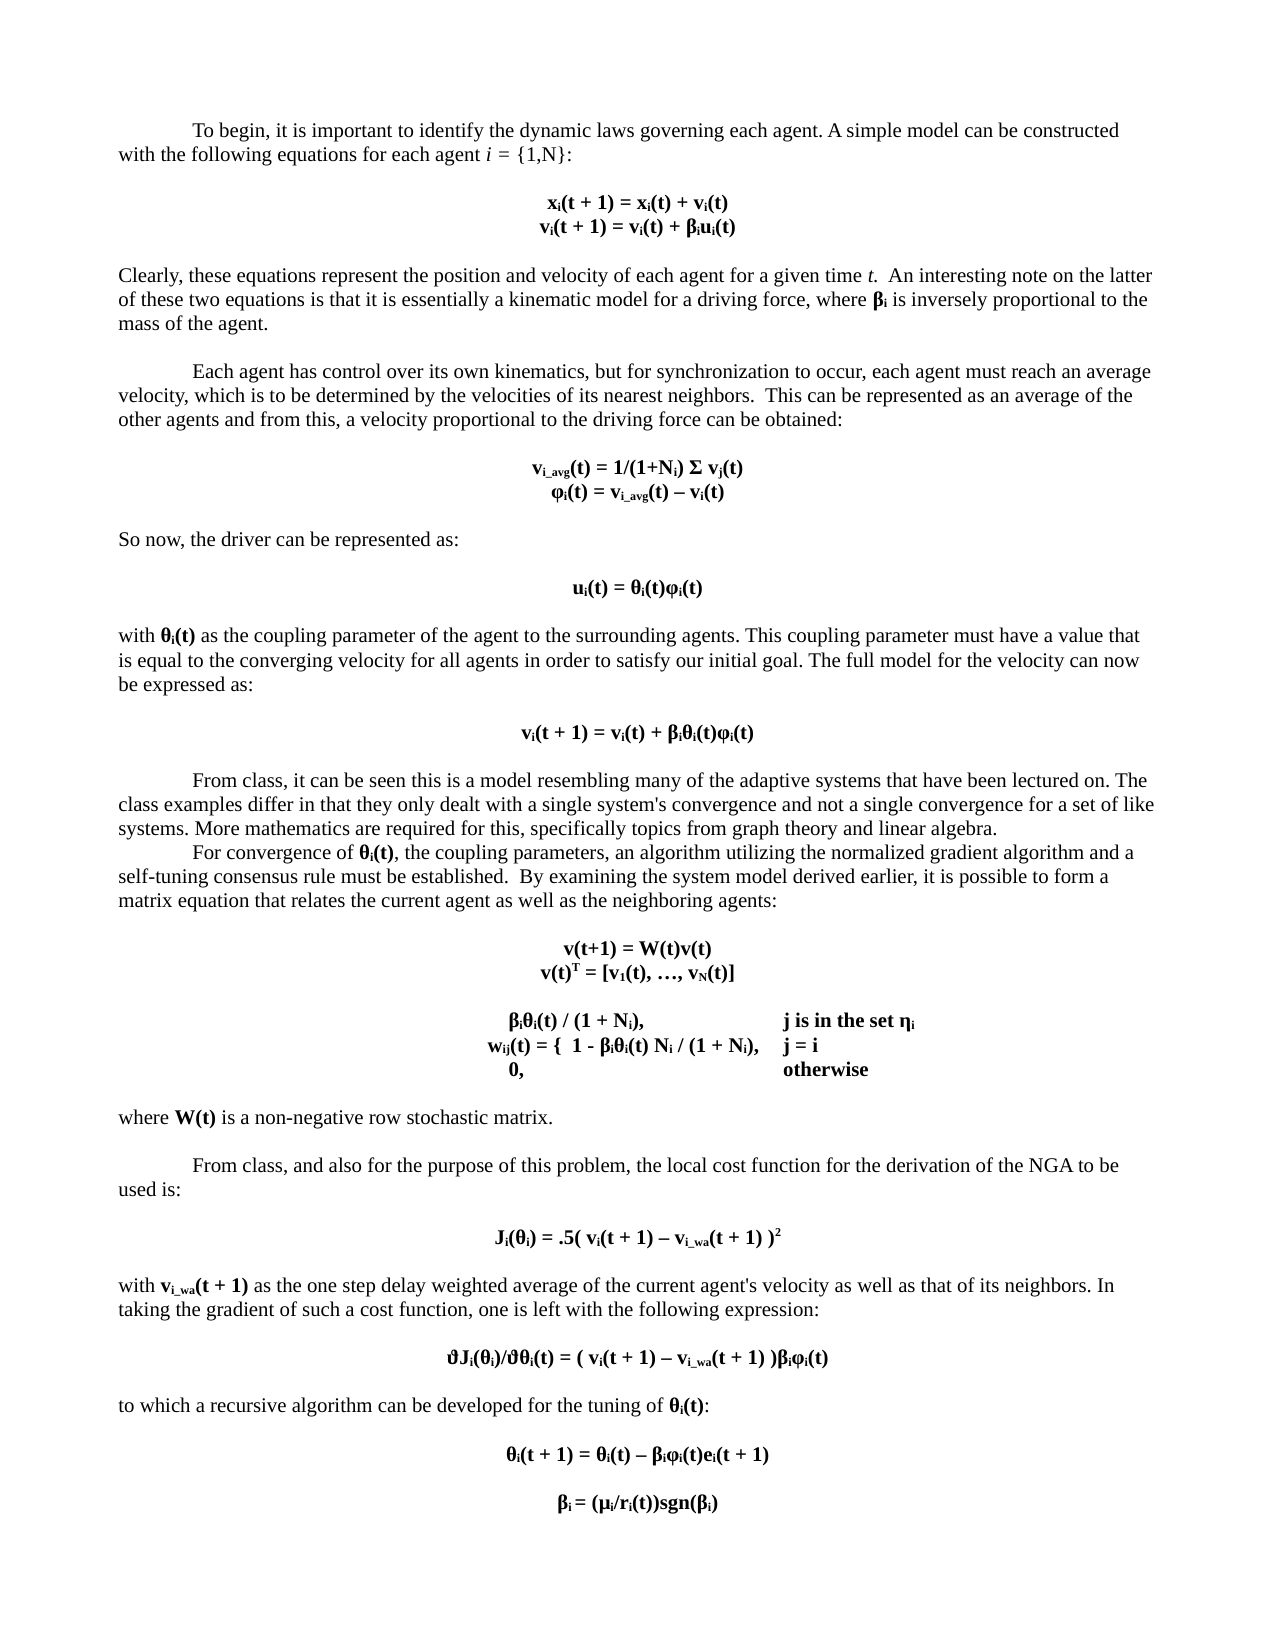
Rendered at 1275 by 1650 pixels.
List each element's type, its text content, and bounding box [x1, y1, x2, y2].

text βiθi(t) / (1 + Ni), j is in the set ηi [118, 1008, 1157, 1032]
text θi(t + 1) = θi(t) – βiφi(t)ei(t + 1) [118, 1442, 1157, 1466]
text Ji(θi) = .5( vi(t + 1) – vi_wa(t + 1) )2 [118, 1225, 1157, 1249]
text where W(t) is a non-negative row stochastic matrix. [118, 1105, 1157, 1129]
text Each agent has control over its own kinematics, but for synchronization to occur, each agent must reach an average velocity, which is to be determined by the velocities of its nearest neighbors. This can be represented as an average of the other agents and from this, a velocity proportional to the driving force can be obtained: [118, 359, 1157, 431]
text From class, and also for the purpose of this problem, the local cost function for the derivation of the NGA to be used is: [118, 1153, 1157, 1201]
text v(t+1) = W(t)v(t) [118, 936, 1157, 960]
text to which a recursive algorithm can be developed for the tuning of θi(t): [118, 1393, 1157, 1417]
text βi = (μi/ri(t))sgn(βi) [118, 1490, 1157, 1514]
text φi(t) = vi_avg(t) – vi(t) [118, 479, 1157, 503]
text xi(t + 1) = xi(t) + vi(t) [118, 190, 1157, 214]
text For convergence of θi(t), the coupling parameters, an algorithm utilizing the normalized gradient algorithm and a self-tuning consensus rule must be established. By examining the system model derived earlier, it is possible to form a matrix equation that relates the current agent as well as the neighboring agents: [118, 840, 1157, 912]
text 0, otherwise [118, 1057, 1157, 1081]
text So now, the driver can be represented as: [118, 527, 1157, 551]
text Clearly, these equations represent the position and velocity of each agent for a given time t. An interesting note on the latter of these two equations is that it is essentially a kinematic model for a driving force, where βi is inversely proportional to the mass of the agent. [118, 262, 1157, 335]
text with θi(t) as the coupling parameter of the agent to the surrounding agents. This coupling parameter must have a value that is equal to the converging velocity for all agents in order to satisfy our initial goal. The full model for the velocity can now be expressed as: [118, 623, 1157, 696]
text wij(t) = { 1 - βiθi(t) Ni / (1 + Ni), j = i [118, 1032, 1157, 1057]
text with vi_wa(t + 1) as the one step delay weighted average of the current agent's velocity as well as that of its neighbors. In taking the gradient of such a cost function, one is left with the following expression: [118, 1273, 1157, 1321]
text v(t)T = [v1(t), …, vN(t)] [118, 960, 1157, 984]
text ϑJi(θi)/ϑθi(t) = ( vi(t + 1) – vi_wa(t + 1) )βiφi(t) [118, 1345, 1157, 1369]
text vi_avg(t) = 1/(1+Ni) Σ vj(t) [118, 455, 1157, 479]
text To begin, it is important to identify the dynamic laws governing each agent. A simple model can be constructed with the following equations for each agent i = {1,N}: [118, 118, 1157, 166]
text vi(t + 1) = vi(t) + βiθi(t)φi(t) [118, 720, 1157, 744]
text vi(t + 1) = vi(t) + βiui(t) [118, 214, 1157, 238]
text From class, it can be seen this is a model resembling many of the adaptive systems that have been lectured on. The class examples differ in that they only dealt with a single system's convergence and not a single convergence for a set of like systems. More mathematics are required for this, specifically topics from graph theory and linear algebra. [118, 768, 1157, 840]
text ui(t) = θi(t)φi(t) [118, 575, 1157, 599]
